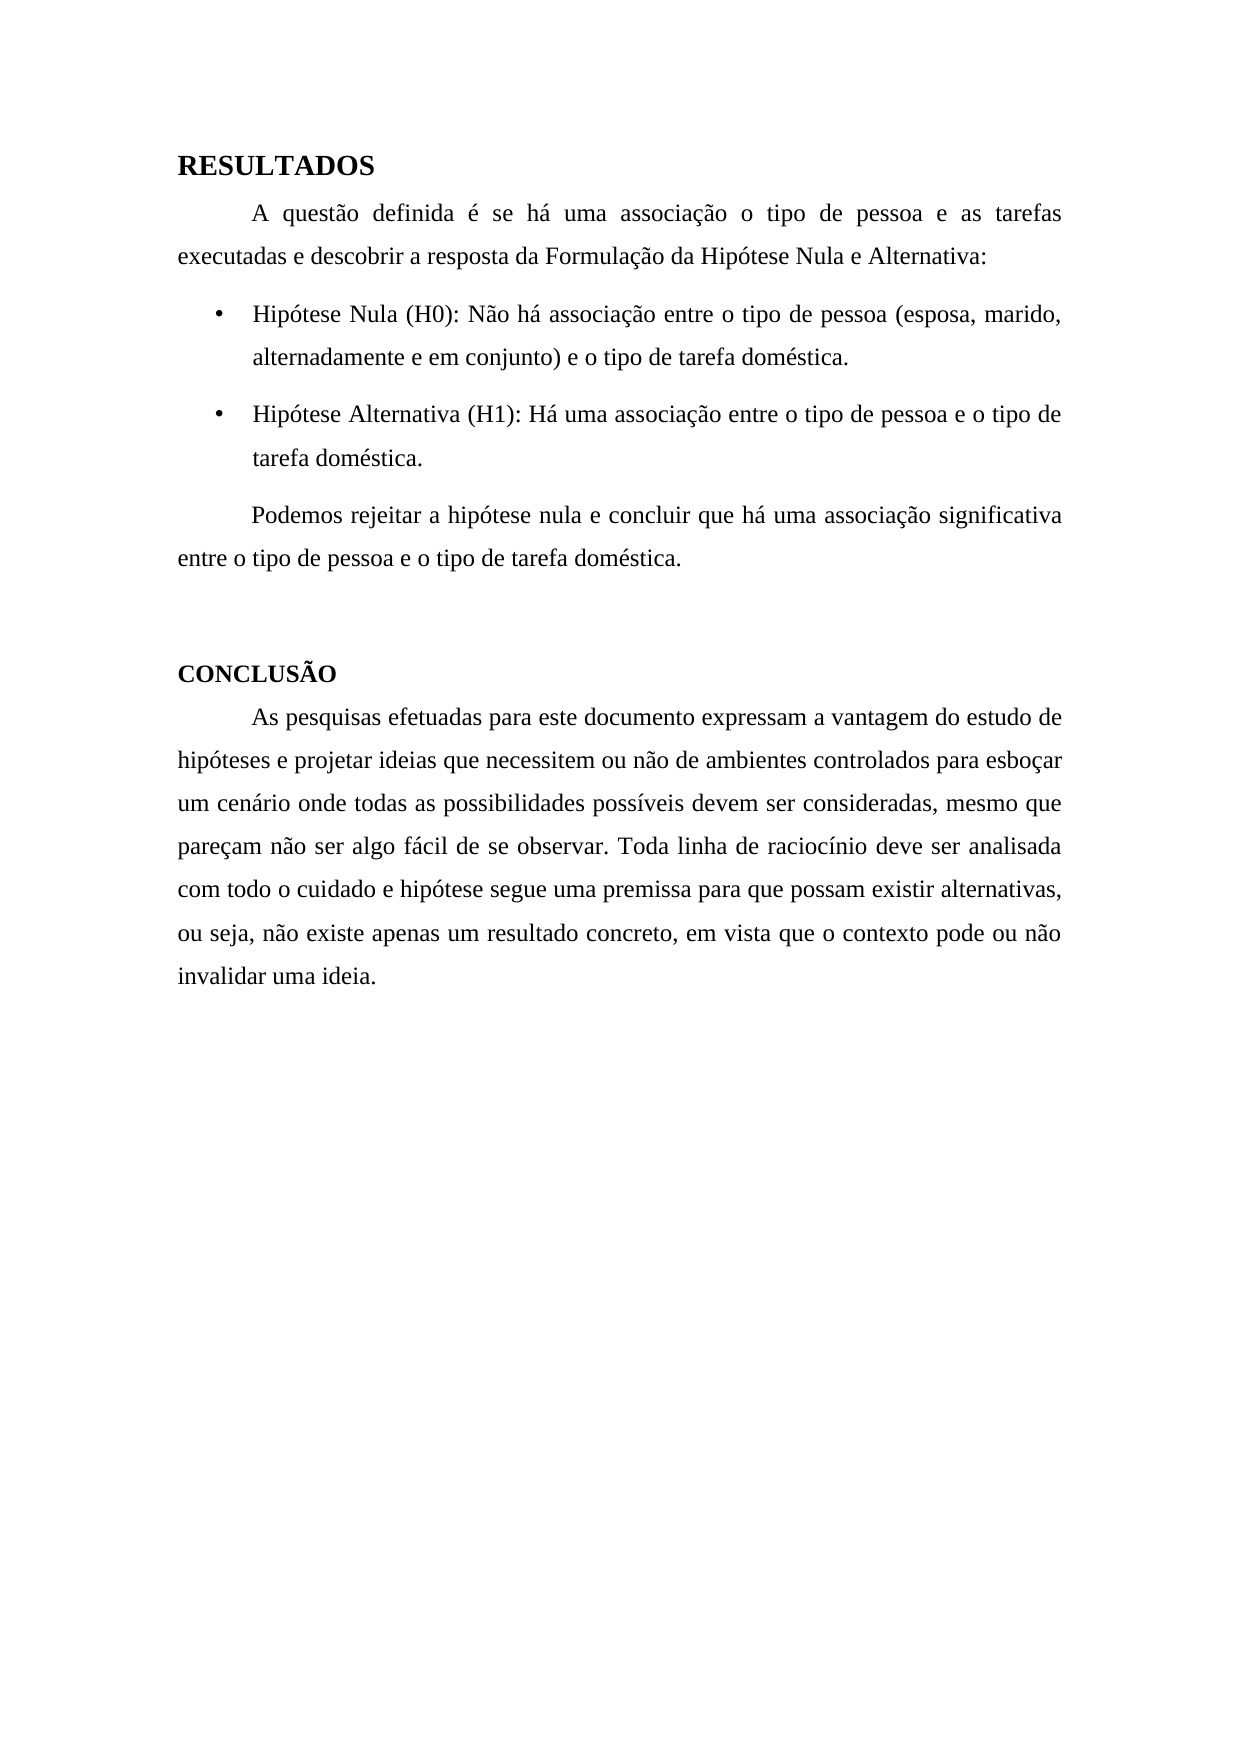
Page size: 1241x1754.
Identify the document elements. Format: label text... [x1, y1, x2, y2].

text A questão definida é se há uma associação o tipo de pessoa e as tarefas executadas e descobrir a resposta da Formulação da Hipótese Nula e Alternativa: [177, 198, 1063, 270]
list Hipótese Alternativa (H1): Há uma associação entre o tipo de pessoa e o tipo de tarefa doméstica. [215, 399, 1063, 471]
text As pesquisas efetuadas para este documento expressam a vantagem do estudo de hipóteses e projetar ideias que necessitem ou não de ambientes controlados para esboçar um cenário onde todas as possibilidades possíveis devem ser consideradas, mesmo que pareçam não ser algo fácil de se observar. Toda linha de raciocínio deve ser analisada com todo o cuidado e hipótese segue uma premissa para que possam existir alternativas, ou seja, não existe apenas um resultado concreto, em vista que o contexto pode ou não invalidar uma ideia. [177, 702, 1063, 989]
subtitle RESULTADOS [177, 148, 1063, 181]
subtitle CONCLUSÃO [177, 659, 1063, 688]
list Hipótese Nula (H0): Não há associação entre o tipo de pessoa (esposa, marido, alternadamente e em conjunto) e o tipo de tarefa doméstica. [215, 299, 1063, 371]
text Podemos rejeitar a hipótese nula e concluir que há uma associação significativa entre o tipo de pessoa e o tipo de tarefa doméstica. [177, 500, 1063, 572]
